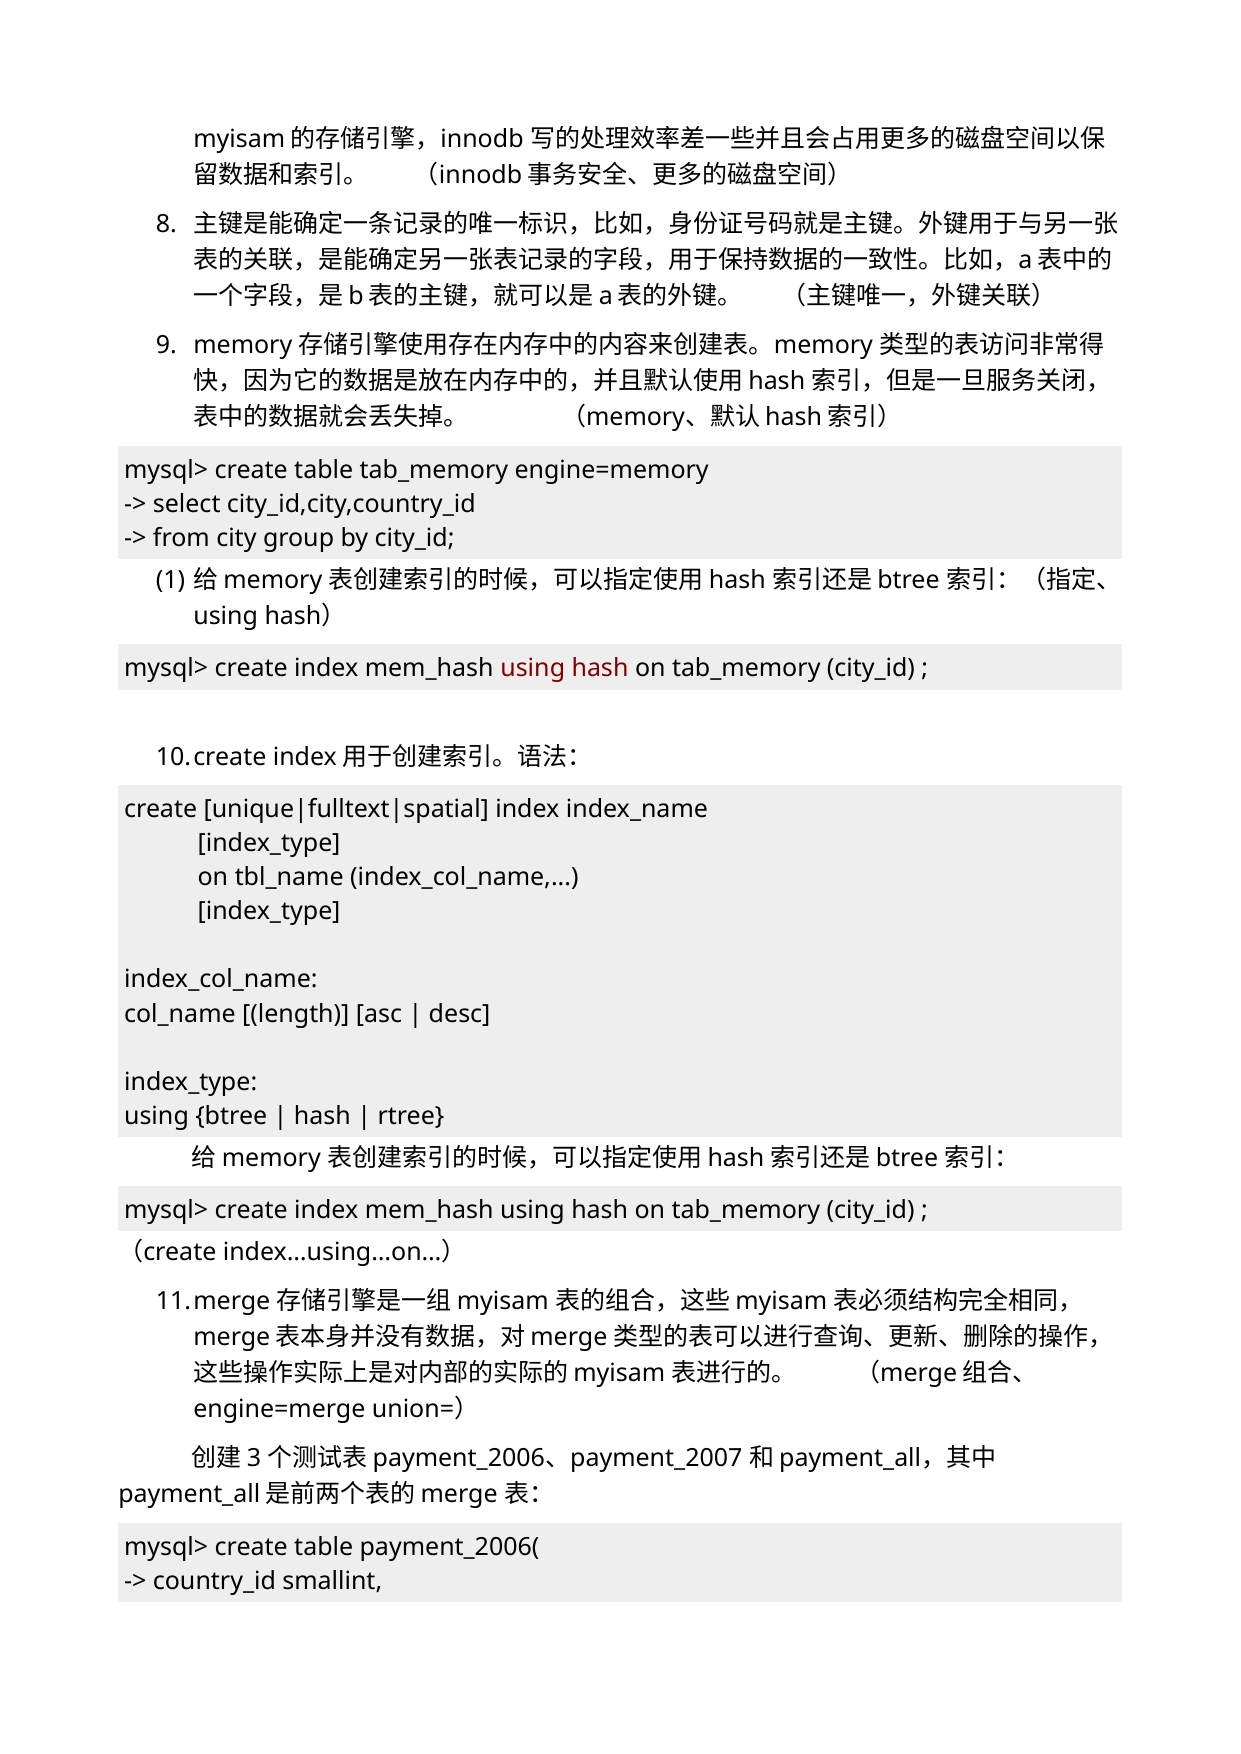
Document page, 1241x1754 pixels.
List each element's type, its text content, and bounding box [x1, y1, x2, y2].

table_header mysql> create table payment_2006( -> country_id smallint, [118, 1523, 1122, 1602]
list 主键是能确定一条记录的唯一标识，比如，身份证号码就是主键。外键用于与另一张表的关联，是能确定另一张表记录的字段，用于保持数据的一致性。比如，a表中的一个字段，是b表的主键，就可以是a表的外键。 （主键唯一，外键关联） [156, 203, 1122, 312]
list create index用于创建索引。语法： [156, 736, 1122, 773]
table_header mysql> create index mem_hash using hash on tab_memory (city_id) ; [118, 644, 1122, 690]
list memory 存储引擎使用存在内存中的内容来创建表。memory 类型的表访问非常得快，因为它的数据是放在内存中的，并且默认使用hash 索引，但是一旦服务关闭，表中的数据就会丢失掉。 （memory、默认hash索引） [156, 324, 1122, 433]
list 给memory 表创建索引的时候，可以指定使用hash 索引还是btree 索引：（指定、using hash） [156, 559, 1122, 632]
table_header create [unique|fulltext|spatial] index index_name [index_type] on tbl_name (index_col_name,...) [index_type] index_col_name: col_name [(length)] [asc | desc] index_type: using {btree | hash | rtree} [118, 785, 1122, 1137]
text 创建3 个测试表payment_2006、payment_2007 和payment_all，其中payment_all是前两个表的merge 表： [118, 1438, 1122, 1510]
table_header mysql> create table tab_memory engine=memory -> select city_id,city,country_id -> from city group by city_id; [118, 446, 1122, 559]
text 给memory 表创建索引的时候，可以指定使用hash 索引还是btree 索引： [118, 1137, 1122, 1173]
list myisam的存储引擎，innodb 写的处理效率差一些并且会占用更多的磁盘空间以保留数据和索引。 （innodb事务安全、更多的磁盘空间） [156, 118, 1122, 191]
text （create index…using…on…） [118, 1231, 1122, 1268]
list merge 存储引擎是一组myisam 表的组合，这些myisam 表必须结构完全相同，merge表本身并没有数据，对merge 类型的表可以进行查询、更新、删除的操作，这些操作实际上是对内部的实际的myisam 表进行的。 （merge组合、engine=merge union=） [156, 1280, 1122, 1425]
table_header mysql> create index mem_hash using hash on tab_memory (city_id) ; [118, 1186, 1122, 1231]
